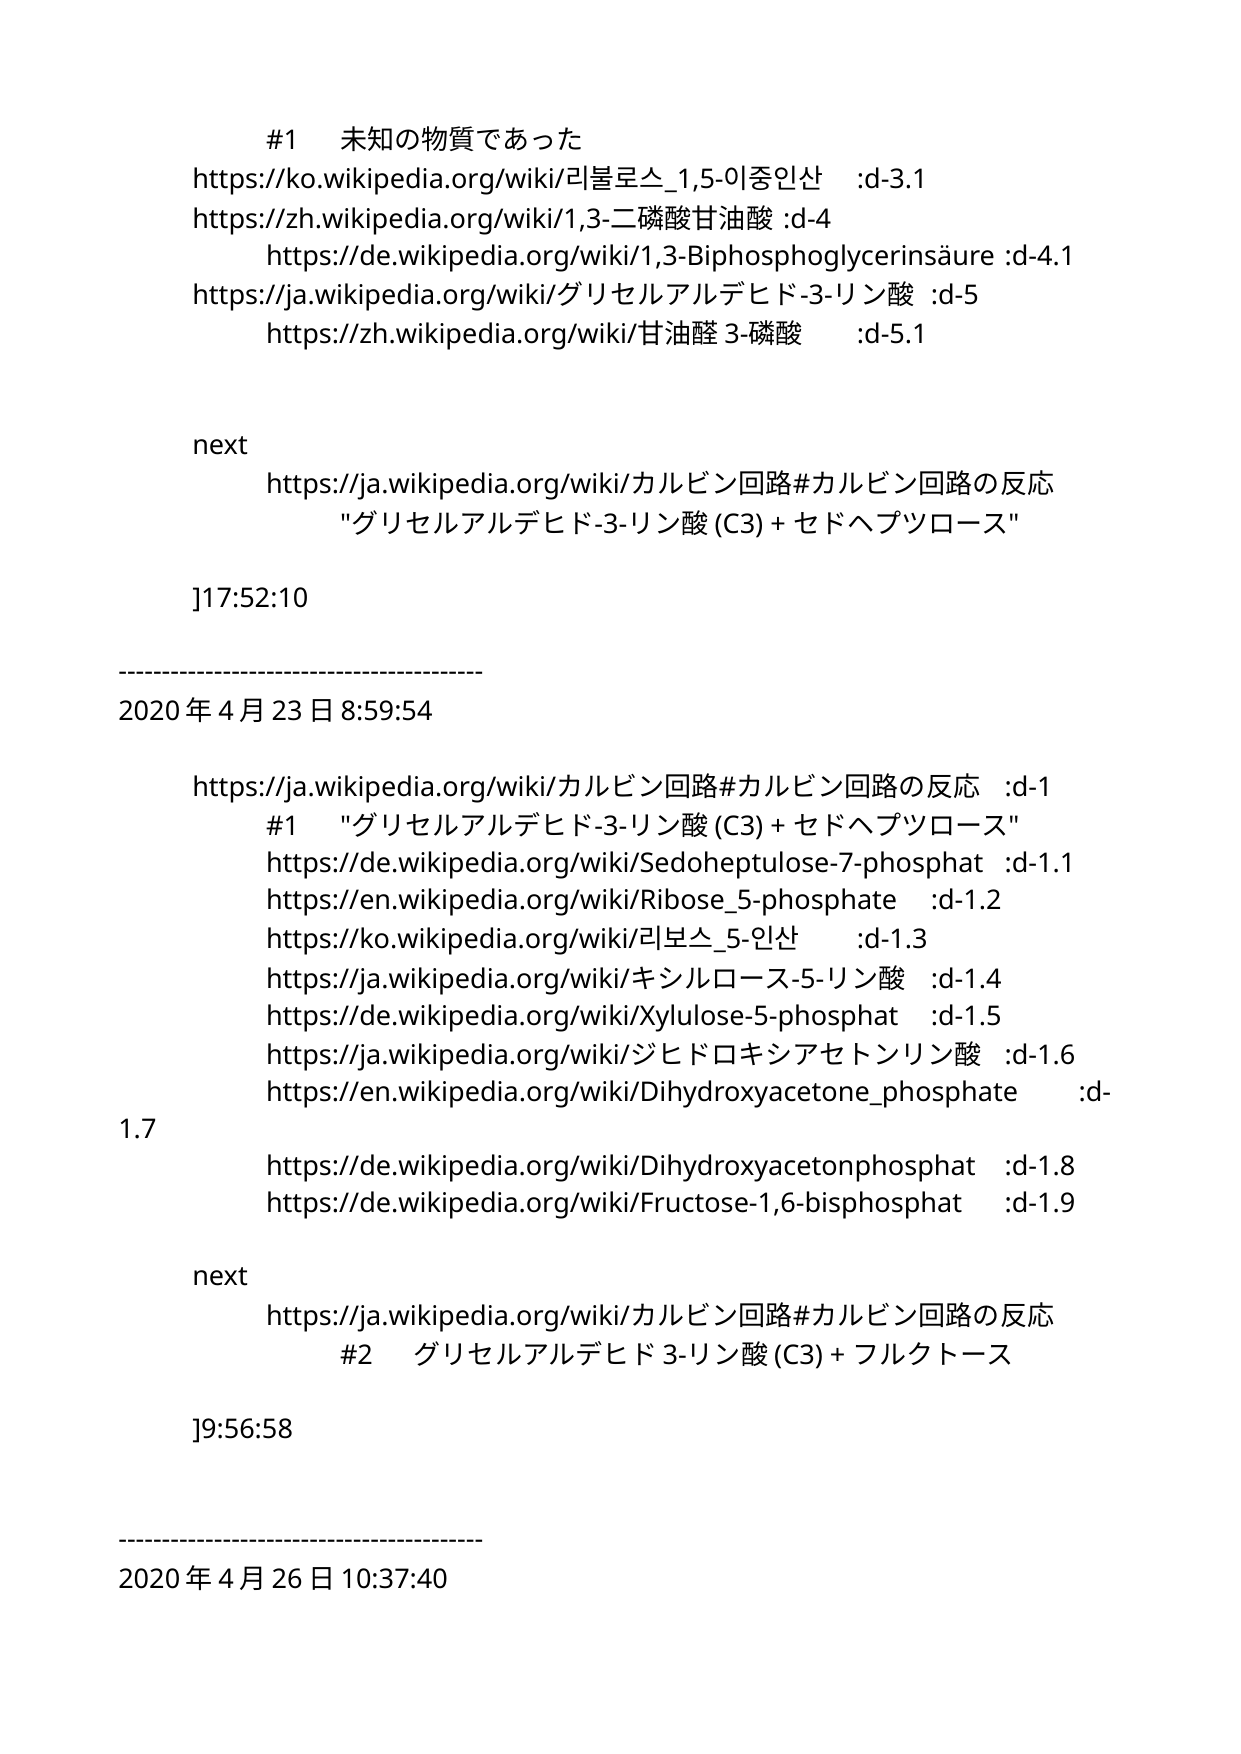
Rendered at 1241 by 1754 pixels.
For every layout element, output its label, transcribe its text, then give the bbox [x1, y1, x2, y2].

text https://en.wikipedia.org/wiki/Dihydroxyacetone_phosphate :d-1.7 [118, 1072, 1122, 1146]
text next [118, 426, 1122, 462]
text "グリセルアルデヒド-3-リン酸 (C3) + セドヘプツロース" [118, 502, 1122, 541]
text ------------------------------------------ [118, 1520, 1122, 1557]
text https://de.wikipedia.org/wiki/Xylulose-5-phosphat :d-1.5 [118, 996, 1122, 1033]
text https://ja.wikipedia.org/wiki/カルビン回路#カルビン回路の反応 [118, 1294, 1122, 1333]
text https://ja.wikipedia.org/wiki/キシルロース-5-リン酸 :d-1.4 [118, 957, 1122, 996]
text 2020年4月26日10:37:40 [118, 1557, 1122, 1596]
text https://ko.wikipedia.org/wiki/리보스_5-인산 :d-1.3 [118, 917, 1122, 957]
text ------------------------------------------ [118, 652, 1122, 689]
text #1 未知の物質であった [118, 118, 1122, 157]
text #1 "グリセルアルデヒド-3-リン酸 (C3) + セドヘプツロース" [118, 804, 1122, 844]
text https://ko.wikipedia.org/wiki/리불로스_1,5-이중인산 :d-3.1 [118, 157, 1122, 197]
text https://de.wikipedia.org/wiki/Fructose-1,6-bisphosphat :d-1.9 [118, 1183, 1122, 1220]
text next [118, 1257, 1122, 1294]
text 2020年4月23日8:59:54 [118, 689, 1122, 728]
text https://zh.wikipedia.org/wiki/甘油醛3-磷酸 :d-5.1 [118, 312, 1122, 352]
text https://de.wikipedia.org/wiki/Sedoheptulose-7-phosphat :d-1.1 [118, 844, 1122, 881]
text https://de.wikipedia.org/wiki/1,3-Biphosphoglycerinsäure :d-4.1 [118, 236, 1122, 273]
text https://ja.wikipedia.org/wiki/ジヒドロキシアセトンリン酸 :d-1.6 [118, 1033, 1122, 1072]
text ]17:52:10 [118, 578, 1122, 615]
text https://ja.wikipedia.org/wiki/カルビン回路#カルビン回路の反応 :d-1 [118, 765, 1122, 804]
text https://zh.wikipedia.org/wiki/1,3-二磷酸甘油酸 :d-4 [118, 197, 1122, 236]
text #2 グリセルアルデヒド3-リン酸 (C3) + フルクトース [118, 1333, 1122, 1372]
text https://en.wikipedia.org/wiki/Ribose_5-phosphate :d-1.2 [118, 881, 1122, 917]
text ]9:56:58 [118, 1409, 1122, 1446]
text https://ja.wikipedia.org/wiki/グリセルアルデヒド-3-リン酸 :d-5 [118, 273, 1122, 312]
text https://de.wikipedia.org/wiki/Dihydroxyacetonphosphat :d-1.8 [118, 1146, 1122, 1183]
text https://ja.wikipedia.org/wiki/カルビン回路#カルビン回路の反応 [118, 462, 1122, 502]
